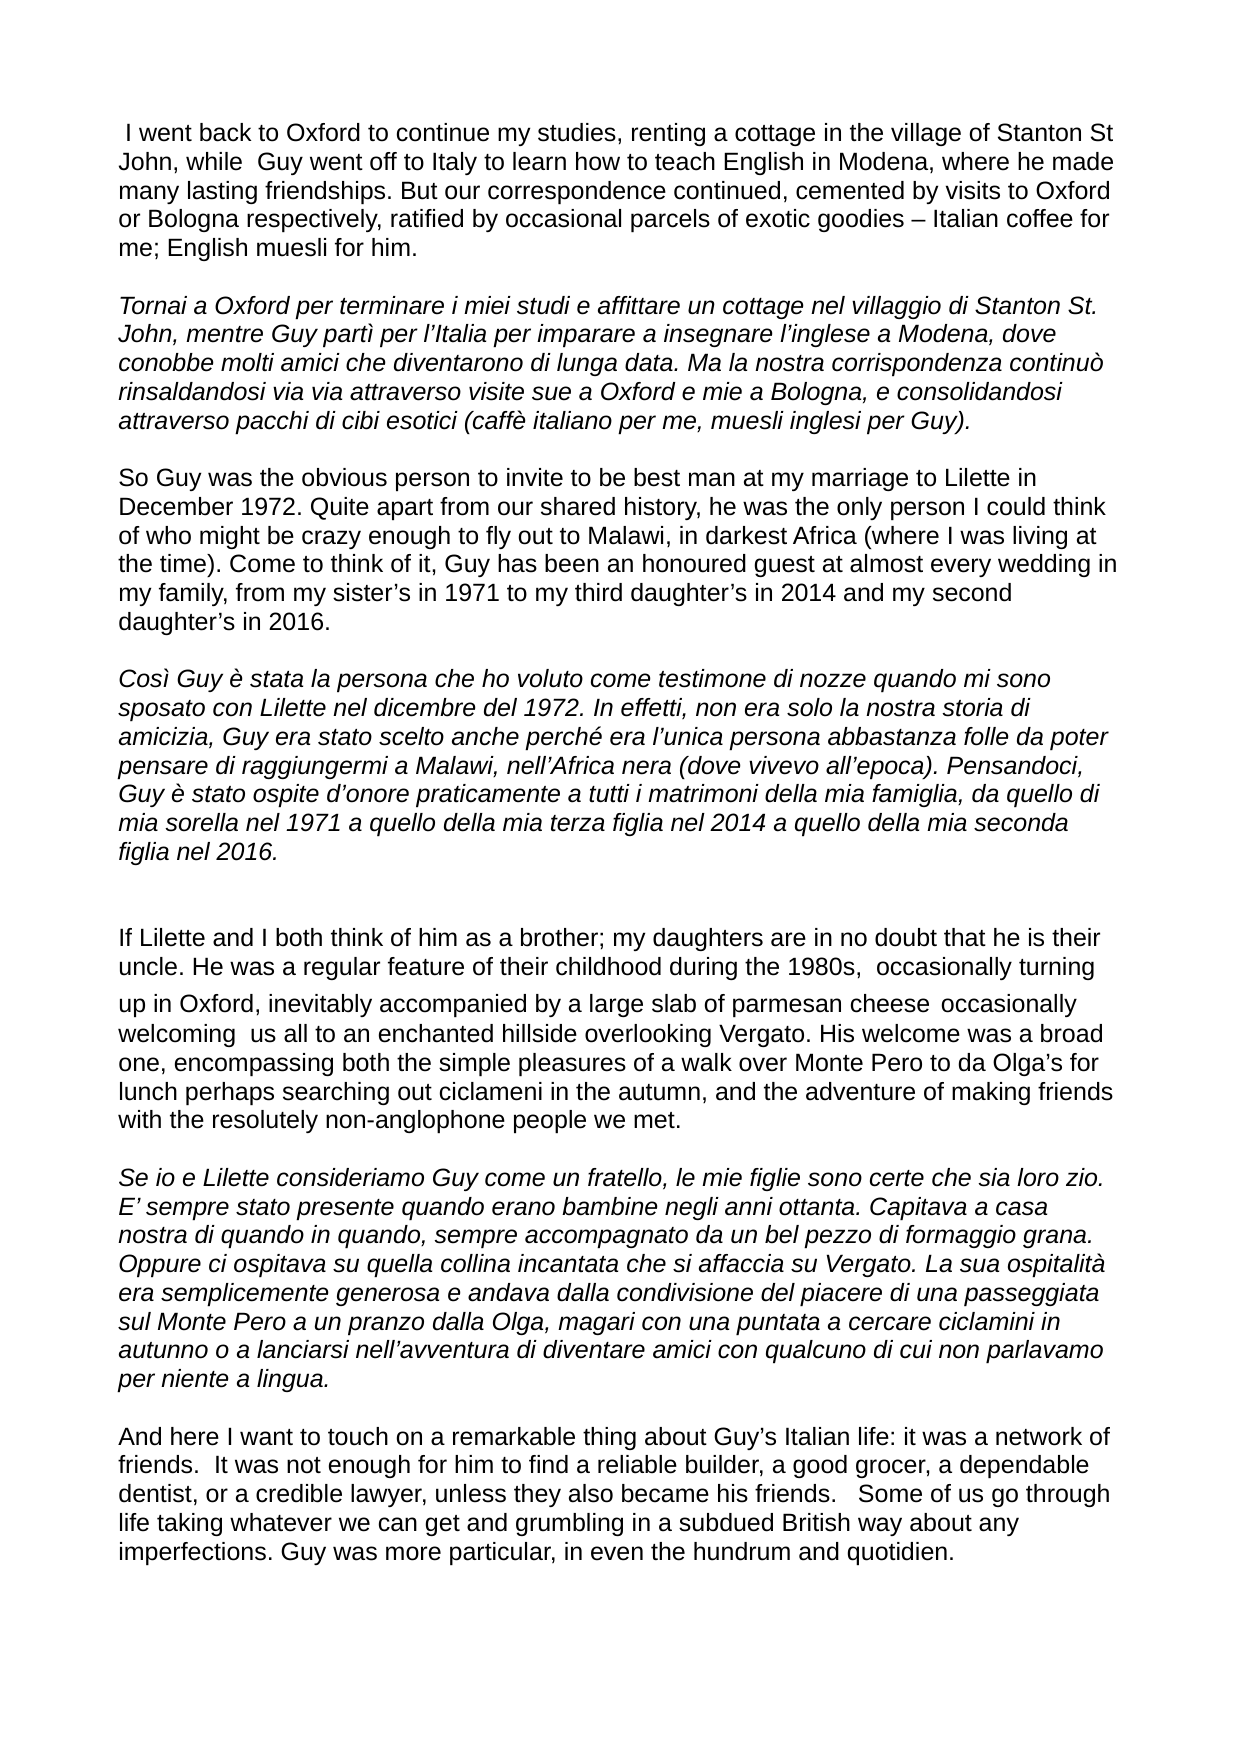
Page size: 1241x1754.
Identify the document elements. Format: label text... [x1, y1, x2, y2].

text I went back to Oxford to continue my studies, renting a cottage in the village of Stanton St John, while Guy went off to Italy to learn how to teach English in Modena, where he made many lasting friendships. But our correspondence continued, cemented by visits to Oxford or Bologna respectively, ratified by occasional parcels of exotic goodies – Italian coffee for me; English muesli for him. [118, 118, 1122, 262]
text So Guy was the obvious person to invite to be best man at my marriage to Lilette in December 1972. Quite apart from our shared history, he was the only person I could think of who might be crazy enough to fly out to Malawi, in darkest Africa (where I was living at the time). Come to think of it, Guy has been an honoured guest at almost every wedding in my family, from my sister’s in 1971 to my third daughter’s in 2014 and my second daughter’s in 2016. [118, 463, 1122, 636]
text Se io e Lilette consideriamo Guy come un fratello, le mie figlie sono certe che sia loro zio. E’ sempre stato presente quando erano bambine negli anni ottanta. Capitava a casa nostra di quando in quando, sempre accompagnato da un bel pezzo di formaggio grana. Oppure ci ospitava su quella collina incantata che si affaccia su Vergato. La sua ospitalità era semplicemente generosa e andava dalla condivisione del piacere di una passeggiata sul Monte Pero a un pranzo dalla Olga, magari con una puntata a cercare ciclamini in autunno o a lanciarsi nell’avventura di diventare amici con qualcuno di cui non parlavamo per niente a lingua. [118, 1163, 1122, 1393]
text If Lilette and I both think of him as a brother; my daughters are in no doubt that he is their uncle. He was a regular feature of their childhood during the 1980s, occasionally turning up in Oxford, inevitably accompanied by a large slab of parmesan cheese occasionally welcoming us all to an enchanted hillside overlooking Vergato. His welcome was a broad one, encompassing both the simple pleasures of a walk over Monte Pero to da Olga’s for lunch perhaps searching out ciclameni in the autumn, and the adventure of making friends with the resolutely non-anglophone people we met. [118, 923, 1122, 1134]
text Tornai a Oxford per terminare i miei studi e affittare un cottage nel villaggio di Stanton St. John, mentre Guy partì per l’Italia per imparare a insegnare l’inglese a Modena, dove conobbe molti amici che diventarono di lunga data. Ma la nostra corrispondenza continuò rinsaldandosi via via attraverso visite sue a Oxford e mie a Bologna, e consolidandosi attraverso pacchi di cibi esotici (caffè italiano per me, muesli inglesi per Guy). [118, 291, 1122, 434]
text Così Guy è stata la persona che ho voluto come testimone di nozze quando mi sono sposato con Lilette nel dicembre del 1972. In effetti, non era solo la nostra storia di amicizia, Guy era stato scelto anche perché era l’unica persona abbastanza folle da poter pensare di raggiungermi a Malawi, nell’Africa nera (dove vivevo all’epoca). Pensandoci, Guy è stato ospite d’onore praticamente a tutti i matrimoni della mia famiglia, da quello di mia sorella nel 1971 a quello della mia terza figlia nel 2014 a quello della mia seconda figlia nel 2016. [118, 664, 1122, 866]
text And here I want to touch on a remarkable thing about Guy’s Italian life: it was a network of friends. It was not enough for him to find a reliable builder, a good grocer, a dependable dentist, or a credible lawyer, unless they also became his friends. Some of us go through life taking whatever we can get and grumbling in a subdued British way about any imperfections. Guy was more particular, in even the hundrum and quotidien. [118, 1422, 1122, 1565]
